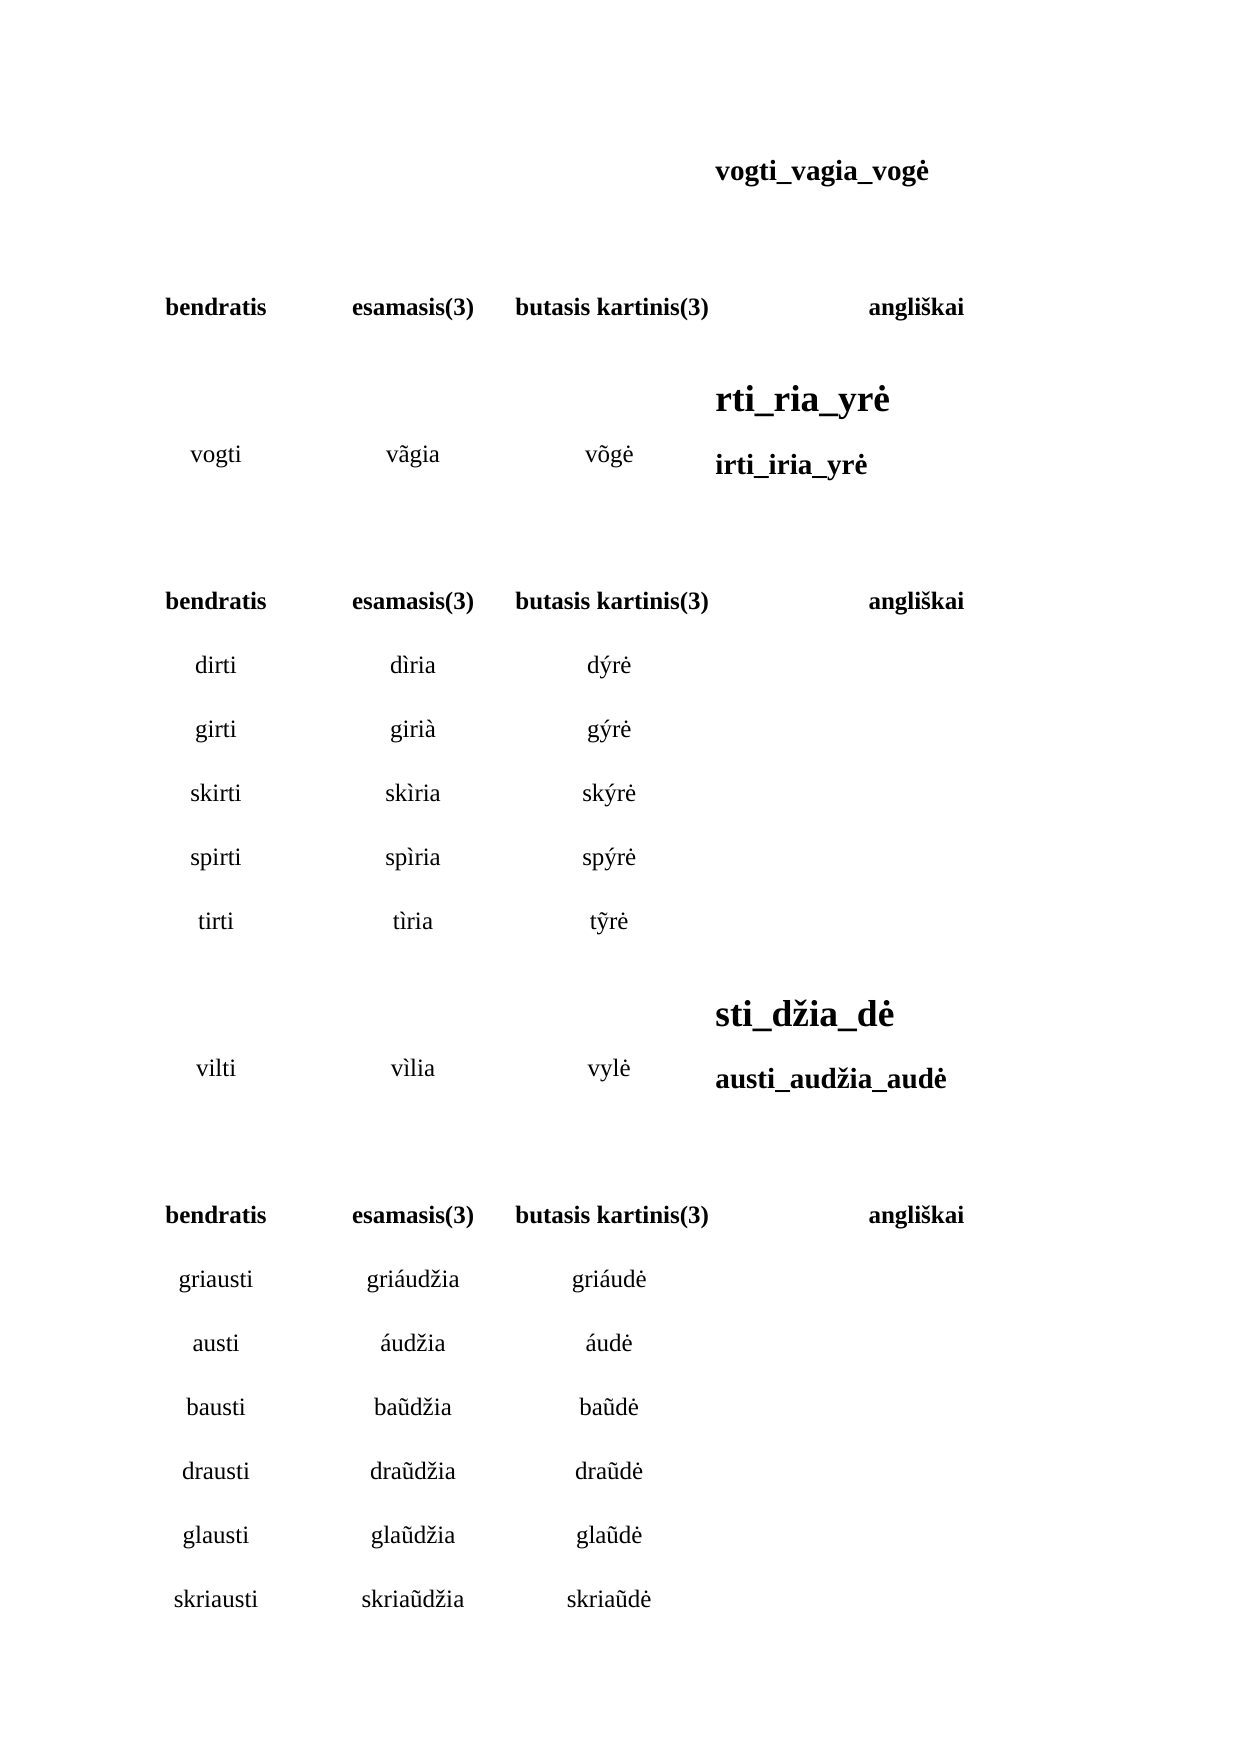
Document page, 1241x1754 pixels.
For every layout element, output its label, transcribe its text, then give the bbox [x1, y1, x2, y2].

table_cell butasis kartinis(3) [512, 1197, 712, 1261]
table_cell [712, 1389, 1120, 1453]
table_cell angliškai [712, 1197, 1120, 1261]
table_cell skriausti [118, 1582, 313, 1646]
table_cell [712, 1454, 1120, 1517]
table_cell glaũdė [512, 1518, 712, 1582]
table_cell griáudžia [314, 1261, 512, 1325]
table_cell [712, 711, 1120, 775]
table_cell dìria [314, 647, 512, 711]
table_cell áudžia [314, 1325, 512, 1389]
table_cell angliškai [712, 289, 1120, 353]
table_cell bausti [118, 1389, 313, 1453]
table_cell vogti_vagia_vogė [712, 59, 1120, 289]
table_cell vylė [512, 967, 712, 1197]
table_cell girià [314, 711, 512, 775]
table_cell drausti [118, 1454, 313, 1517]
table_cell butasis kartinis(3) [512, 289, 712, 353]
table_cell esamasis(3) [314, 289, 512, 353]
table_cell spìria [314, 839, 512, 903]
table_cell vilti [118, 967, 313, 1197]
table_cell esamasis(3) [314, 1197, 512, 1261]
table_cell glausti [118, 1518, 313, 1582]
table_cell butasis kartinis(3) [512, 583, 712, 647]
table_cell vìlia [314, 967, 512, 1197]
table_cell [712, 839, 1120, 903]
table_cell griausti [118, 1261, 313, 1325]
table_cell [712, 1261, 1120, 1325]
table_cell skìria [314, 775, 512, 839]
table_cell austi [118, 1325, 313, 1389]
table_cell [712, 1518, 1120, 1582]
table_cell [712, 1582, 1120, 1646]
table_cell spýrė [512, 839, 712, 903]
table_cell võgė [512, 353, 712, 583]
table_cell esamasis(3) [314, 583, 512, 647]
table_cell [712, 775, 1120, 839]
table_cell tìria [314, 903, 512, 967]
table_cell [512, 59, 712, 289]
table_cell skýrė [512, 775, 712, 839]
table_cell bendratis [118, 1197, 313, 1261]
table_cell sti_džia_dė austi_audžia_audė [712, 967, 1120, 1197]
table_cell tỹrė [512, 903, 712, 967]
table_cell glaũdžia [314, 1518, 512, 1582]
table_cell dýrė [512, 647, 712, 711]
table_cell tirti [118, 903, 313, 967]
table_cell draũdžia [314, 1454, 512, 1517]
table_cell bendratis [118, 289, 313, 353]
table_cell dirti [118, 647, 313, 711]
table_cell bendratis [118, 583, 313, 647]
table_cell skriaũdžia [314, 1582, 512, 1646]
table_cell [712, 647, 1120, 711]
table_cell baũdė [512, 1389, 712, 1453]
table_cell áudė [512, 1325, 712, 1389]
table_cell spirti [118, 839, 313, 903]
table_cell skirti [118, 775, 313, 839]
table_cell rti_ria_yrė irti_iria_yrė [712, 353, 1120, 583]
table_cell vãgia [314, 353, 512, 583]
table_cell griáudė [512, 1261, 712, 1325]
table_cell [118, 59, 313, 289]
table_cell vogti [118, 353, 313, 583]
table_cell gýrė [512, 711, 712, 775]
table_cell draũdė [512, 1454, 712, 1517]
table_cell baũdžia [314, 1389, 512, 1453]
table_cell girti [118, 711, 313, 775]
table_cell [314, 59, 512, 289]
table_cell angliškai [712, 583, 1120, 647]
table_cell [712, 903, 1120, 967]
table_cell [712, 1325, 1120, 1389]
table_cell skriaũdė [512, 1582, 712, 1646]
